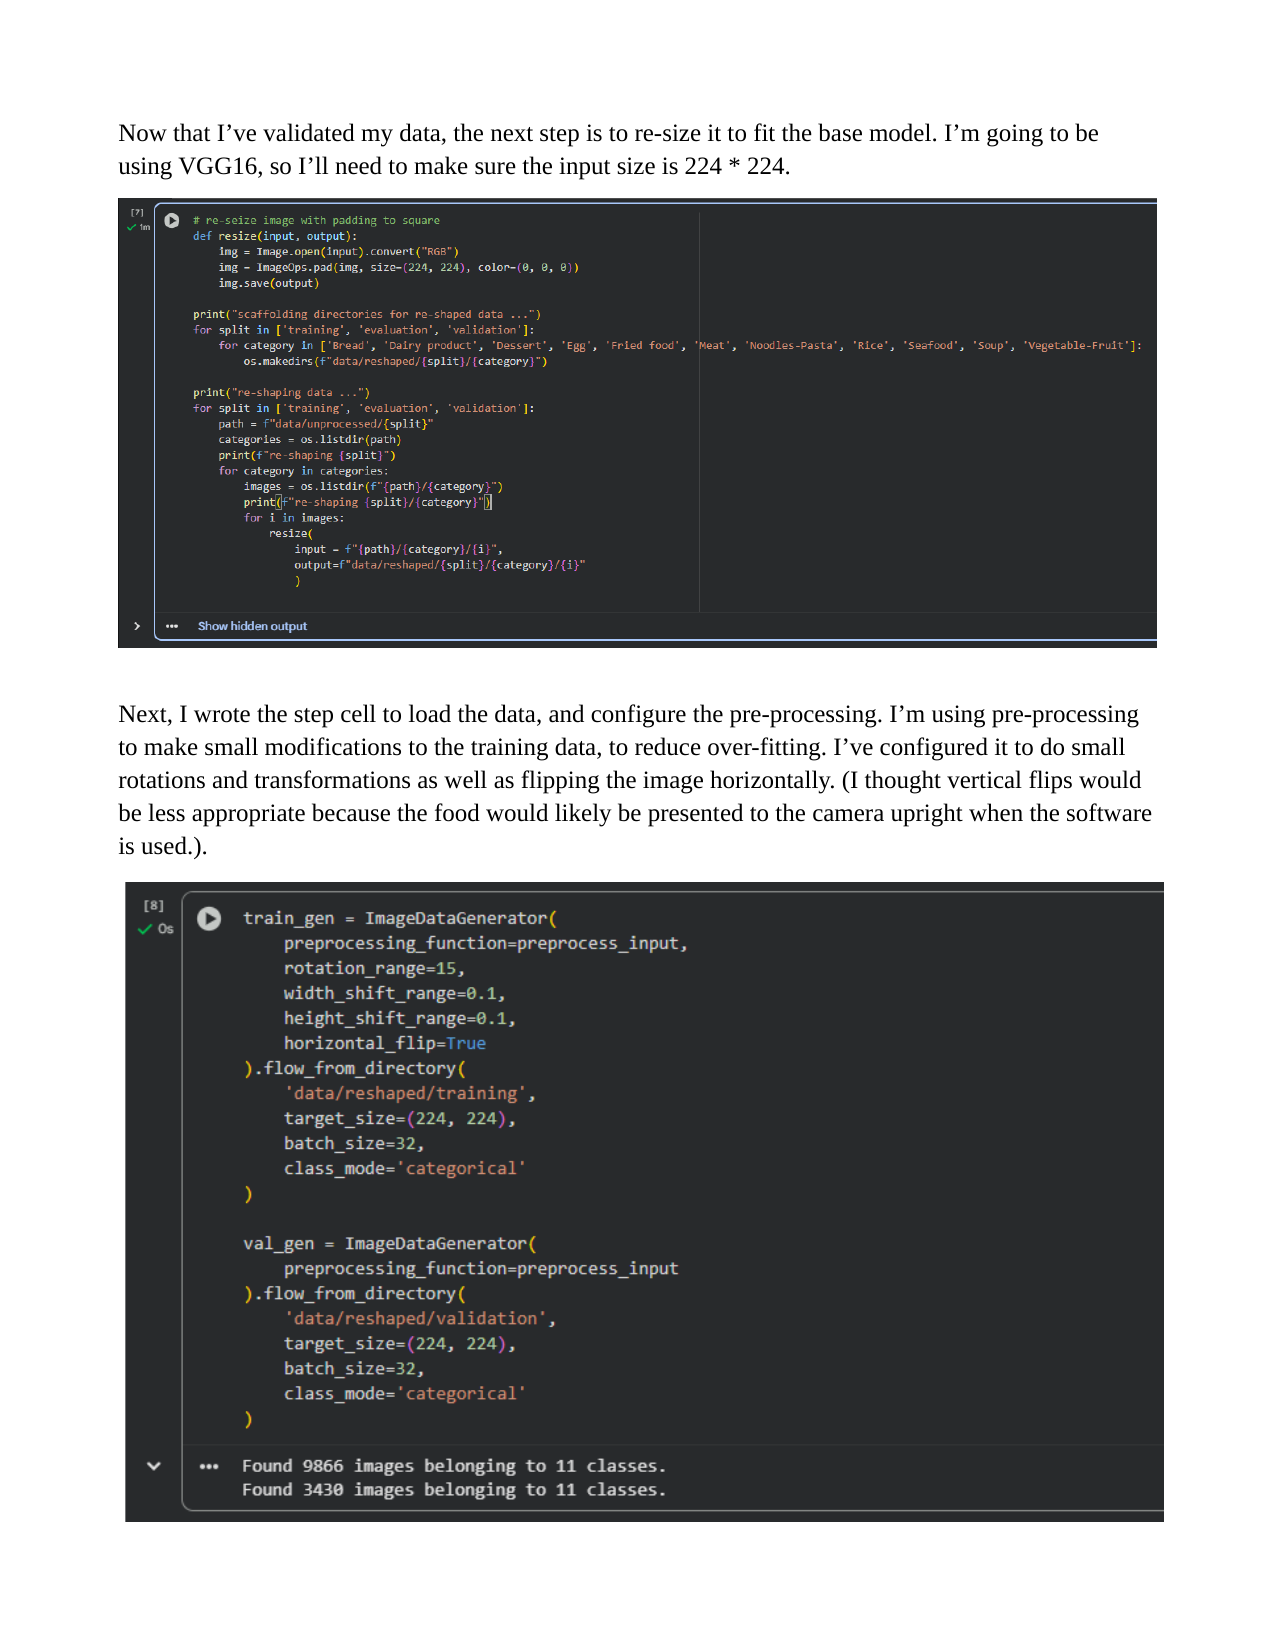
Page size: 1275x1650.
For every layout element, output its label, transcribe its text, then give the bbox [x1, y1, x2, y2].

picture [125, 882, 1164, 1522]
text Now that I’ve validated my data, the next step is to re-size it to fit the base model. I’m going to be using VGG16, so I’ll need to make sure the input size is 224 * 224. [118, 118, 1157, 180]
picture [118, 198, 1157, 648]
text Next, I wrote the step cell to load the data, and configure the pre-processing. I’m using pre-processing to make small modifications to the training data, to reduce over-fitting. I’ve configured it to do small rotations and transformations as well as flipping the image horizontally. (I thought vertical flips would be less appropriate because the food would likely be presented to the camera upright when the software is used.). [118, 699, 1157, 860]
